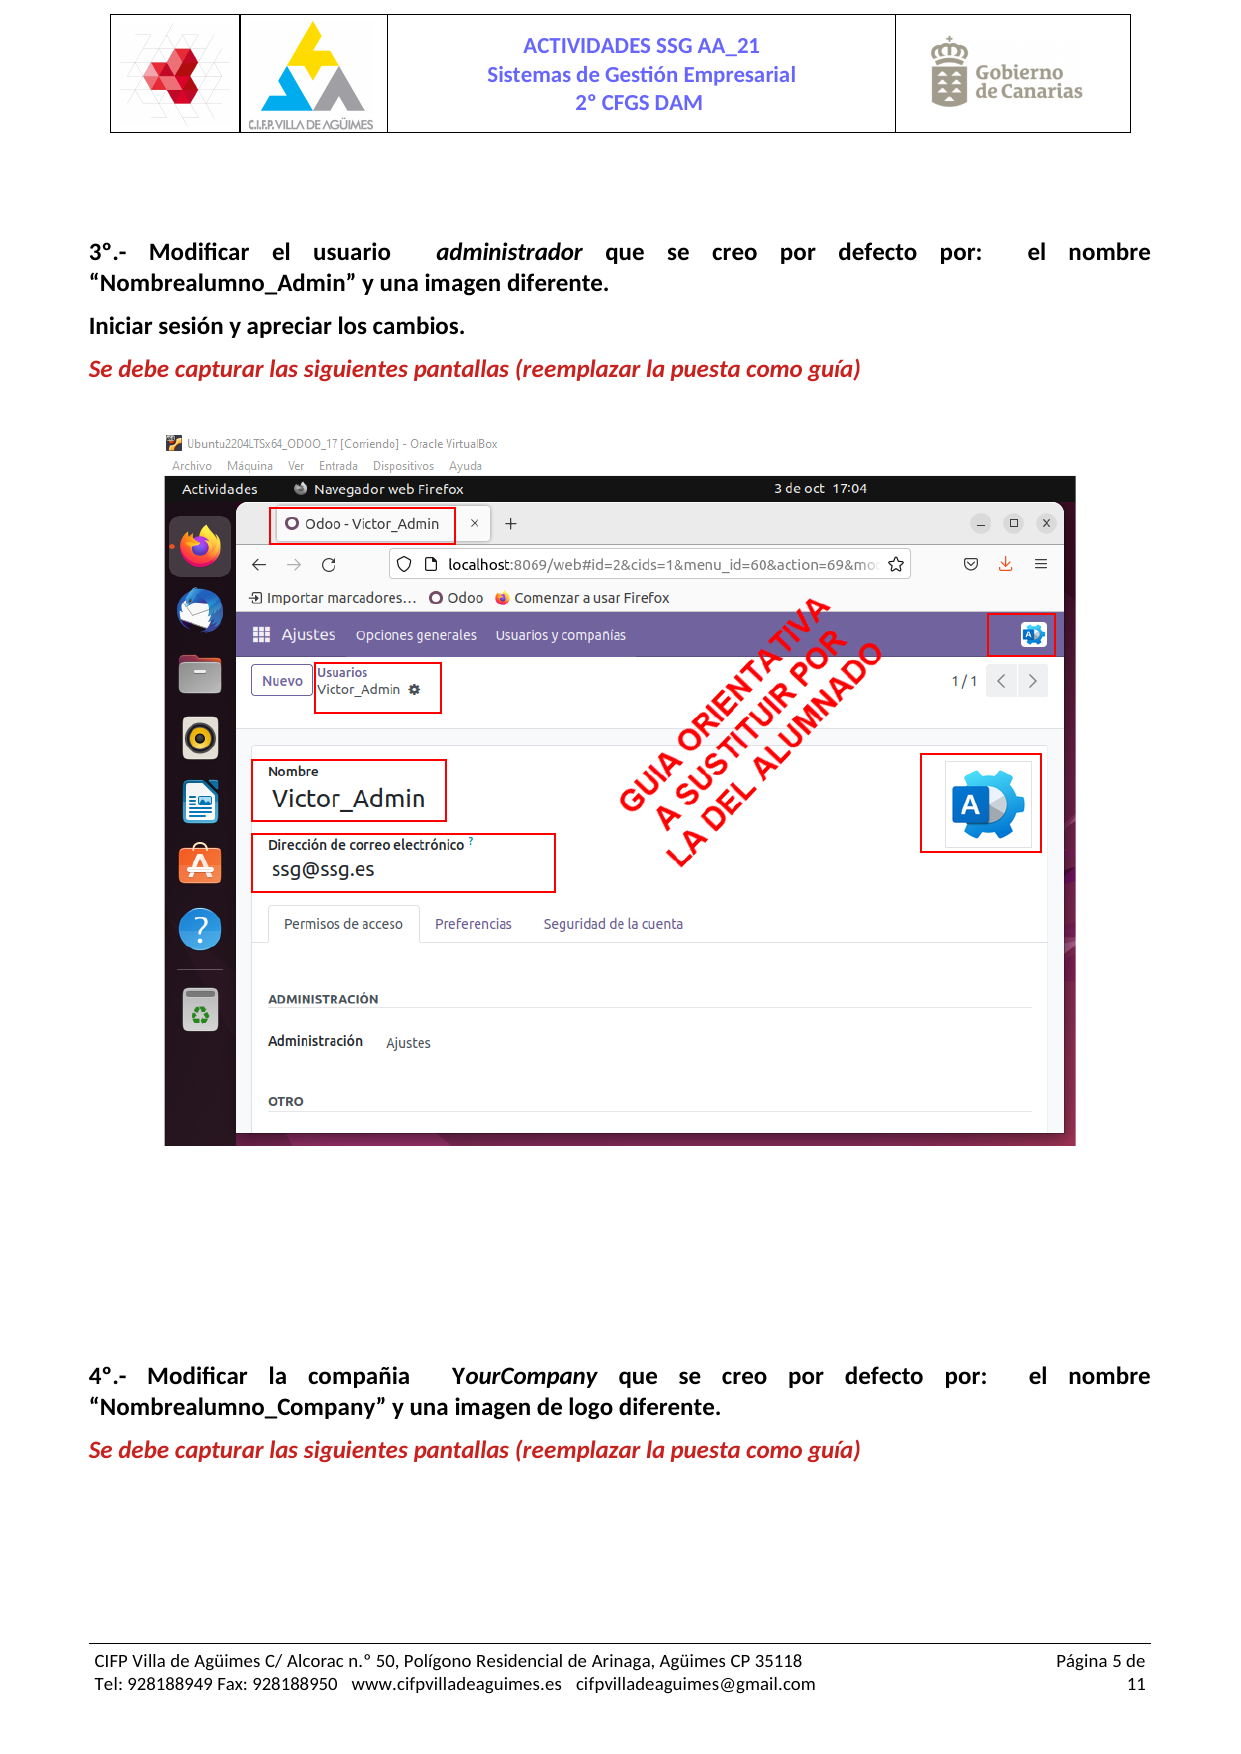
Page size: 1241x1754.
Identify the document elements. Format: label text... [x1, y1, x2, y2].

picture [117, 23, 233, 126]
text Iniciar sesión y apreciar los cambios. [89, 310, 1152, 341]
picture [164, 432, 1076, 1146]
text 4º.- Modificar la compañia YourCompany que se creo por defecto por: el nombre “Nombrealumno_Company” y una imagen de logo diferente. [89, 1360, 1152, 1422]
picture [928, 34, 1084, 108]
text Se debe capturar las siguientes pantallas (reemplazar la puesta como guía) [89, 1434, 1152, 1465]
picture [248, 20, 374, 131]
text Se debe capturar las siguientes pantallas (reemplazar la puesta como guía) [89, 353, 1152, 384]
text 3º.- Modificar el usuario administrador que se creo por defecto por: el nombre “Nombrealumno_Admin” y una imagen diferente. [89, 236, 1152, 298]
